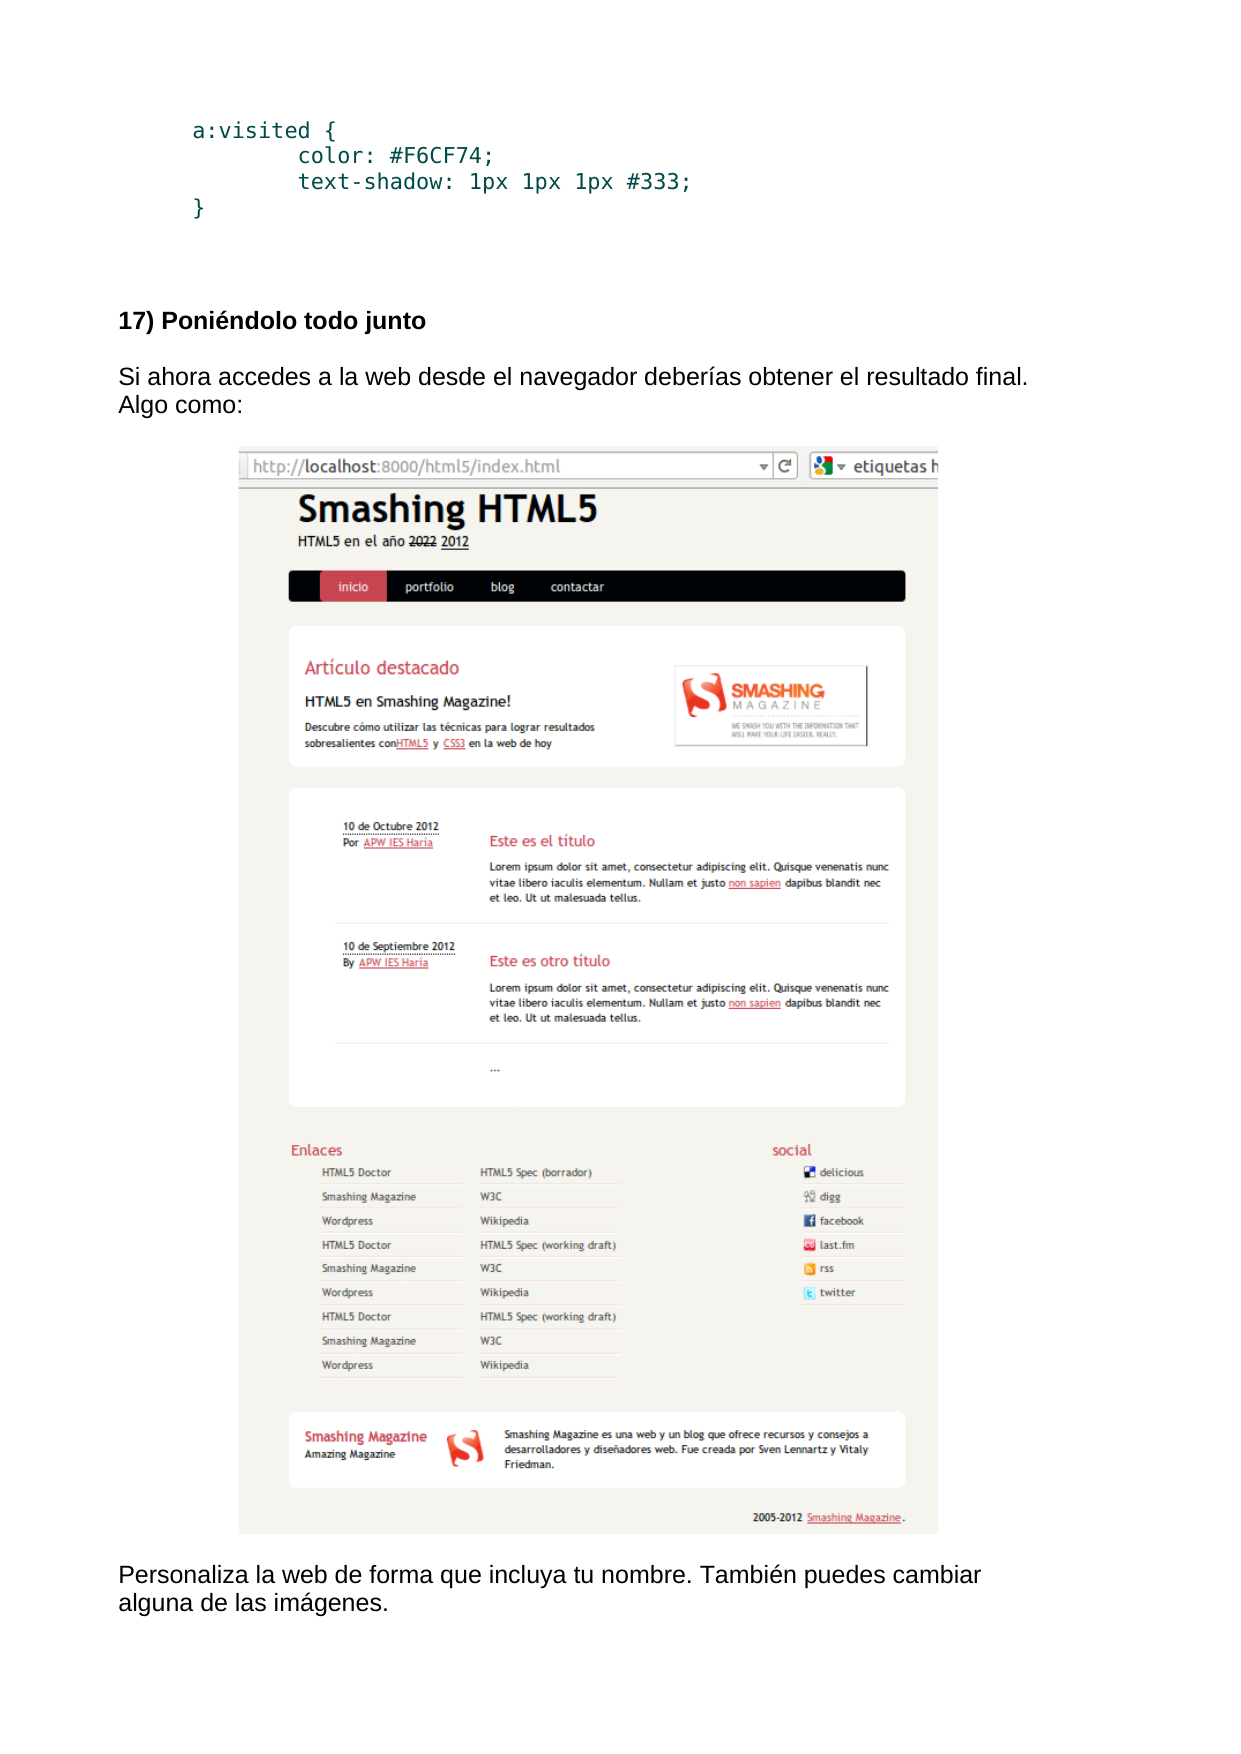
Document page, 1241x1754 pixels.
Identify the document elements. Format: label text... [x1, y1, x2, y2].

text 17) Poniéndolo todo junto [118, 307, 1059, 335]
text Personaliza la web de forma que incluya tu nombre. También puedes cambiar alguna de las imágenes. [118, 1561, 1059, 1617]
text } [192, 195, 1059, 220]
text a:visited { [192, 118, 1059, 144]
text color: #F6CF74; [192, 144, 1059, 169]
text text-shadow: 1px 1px 1px #333; [192, 169, 1059, 195]
text Si ahora accedes a la web desde el navegador deberías obtener el resultado final. Algo como: [118, 363, 1059, 418]
picture [238, 446, 939, 1534]
